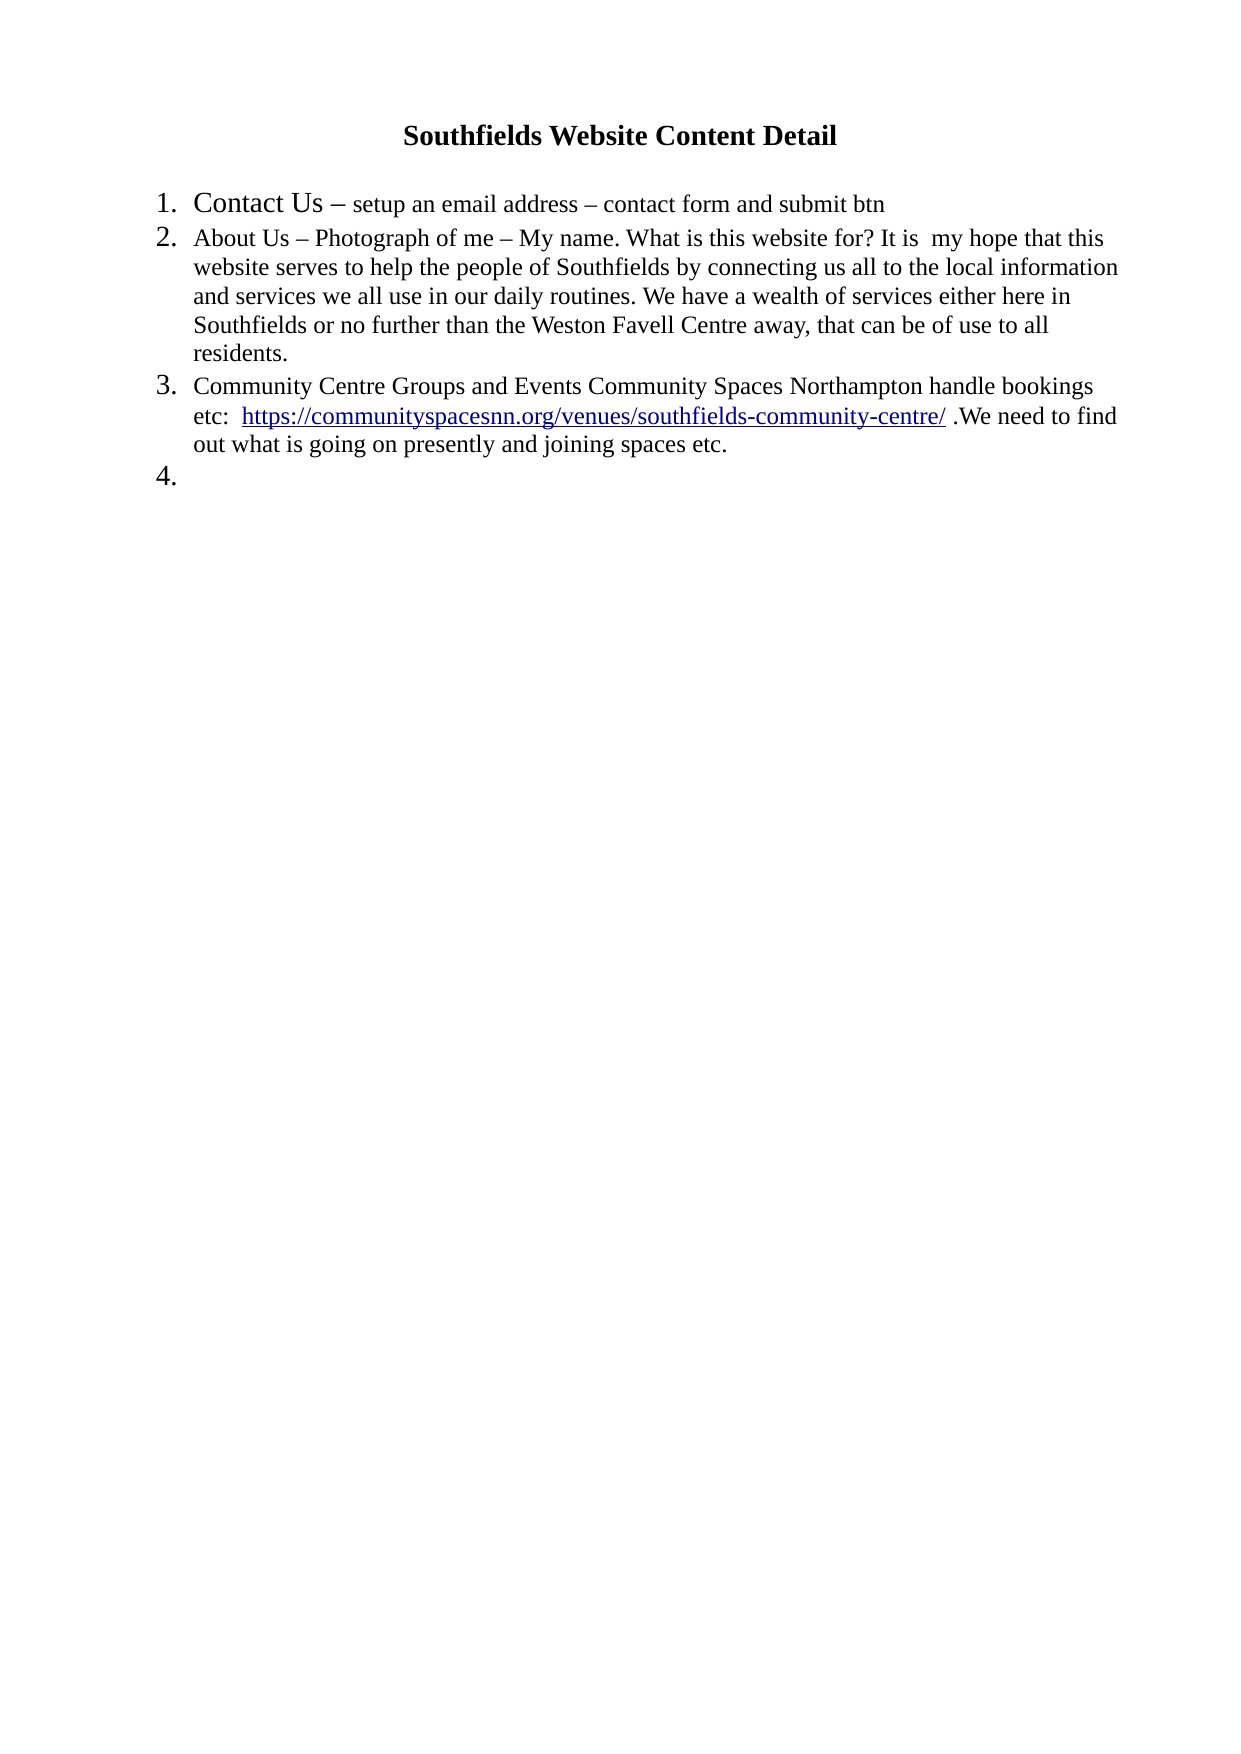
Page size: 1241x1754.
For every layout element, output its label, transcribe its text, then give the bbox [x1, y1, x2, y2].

list About Us – Photograph of me – My name. What is this website for? It is my hope that this website serves to help the people of Southfields by connecting us all to the local information and services we all use in our daily routines. We have a wealth of services either here in Southfields or no further than the Weston Favell Centre away, that can be of use to all residents. [156, 219, 1122, 367]
list Contact Us – setup an email address – contact form and submit btn [156, 185, 1122, 219]
list Community Centre Groups and Events Community Spaces Northampton handle bookings etc: https://communityspacesnn.org/venues/southfields-community-centre/ .We need to find out what is going on presently and joining spaces etc. [156, 367, 1122, 458]
text Southfields Website Content Detail [118, 118, 1122, 152]
